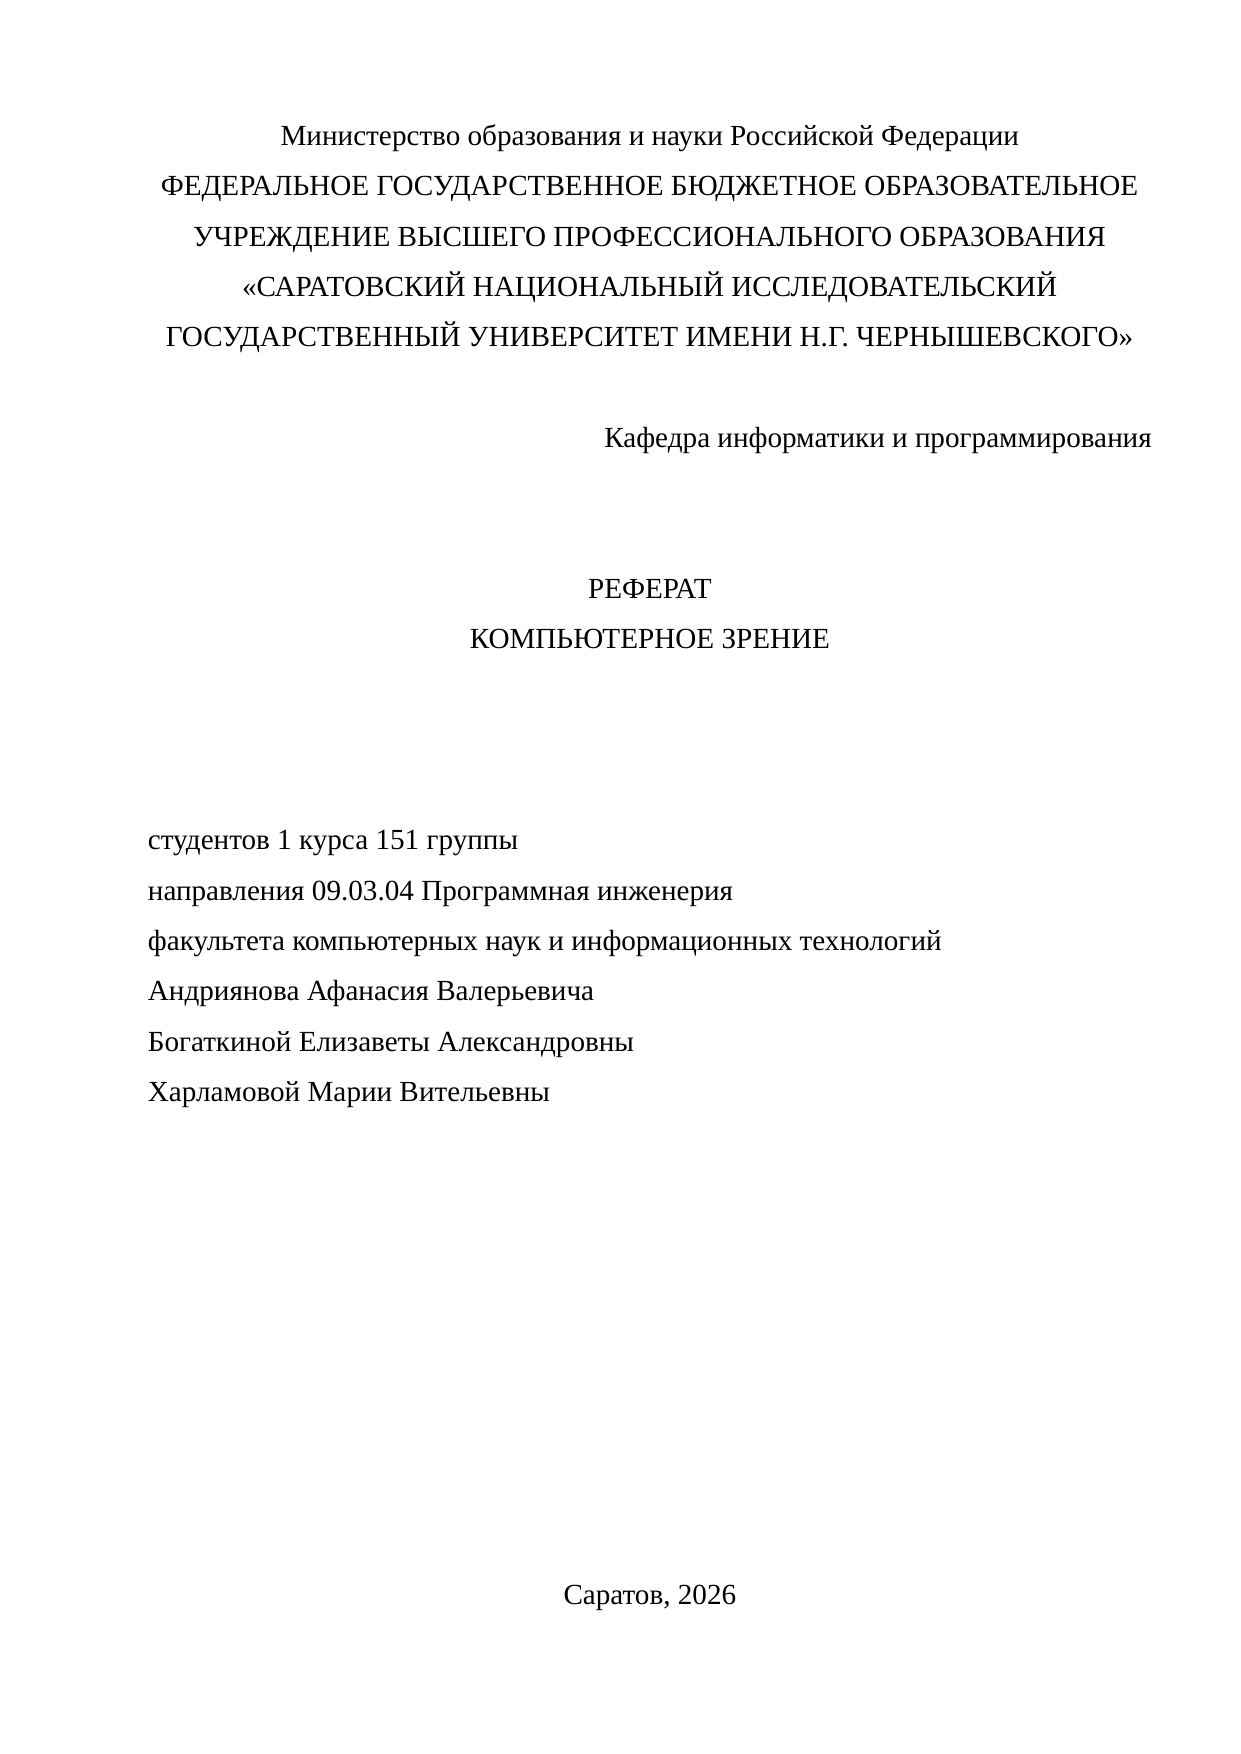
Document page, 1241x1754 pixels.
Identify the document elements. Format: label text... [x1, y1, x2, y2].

text направления 09.03.04 Программная инженерия [148, 873, 1152, 906]
text факультета компьютерных наук и информационных технологий [148, 923, 1152, 957]
text студентов 1 курса 151 группы [148, 822, 1152, 856]
text РЕФЕРАТ [148, 571, 1152, 604]
text Андриянова Афанасия Валерьевича [148, 973, 1152, 1007]
text КОМПЬЮТЕРНОЕ ЗРЕНИЕ [148, 621, 1152, 655]
text Кафедра информатики и программирования [148, 420, 1152, 453]
text Саратов, 2026 [148, 1577, 1152, 1611]
text Харламовой Марии Вительевны [148, 1074, 1152, 1108]
text ФЕДЕРАЛЬНОЕ ГОСУДАРСТВЕННОЕ БЮДЖЕТНОЕ ОБРАЗОВАТЕЛЬНОЕ УЧРЕЖДЕНИЕ ВЫСШЕГО ПРОФЕССИОНАЛЬНОГО ОБРАЗОВАНИЯ «САРАТОВСКИЙ НАЦИОНАЛЬНЫЙ ИССЛЕДОВАТЕЛЬСКИЙ ГОСУДАРСТВЕННЫЙ УНИВЕРСИТЕТ ИМЕНИ Н.Г. ЧЕРНЫШЕВСКОГО» [148, 168, 1152, 353]
text Богаткиной Елизаветы Александровны [148, 1024, 1152, 1057]
text Министерство образования и науки Российской Федерации [148, 118, 1152, 152]
